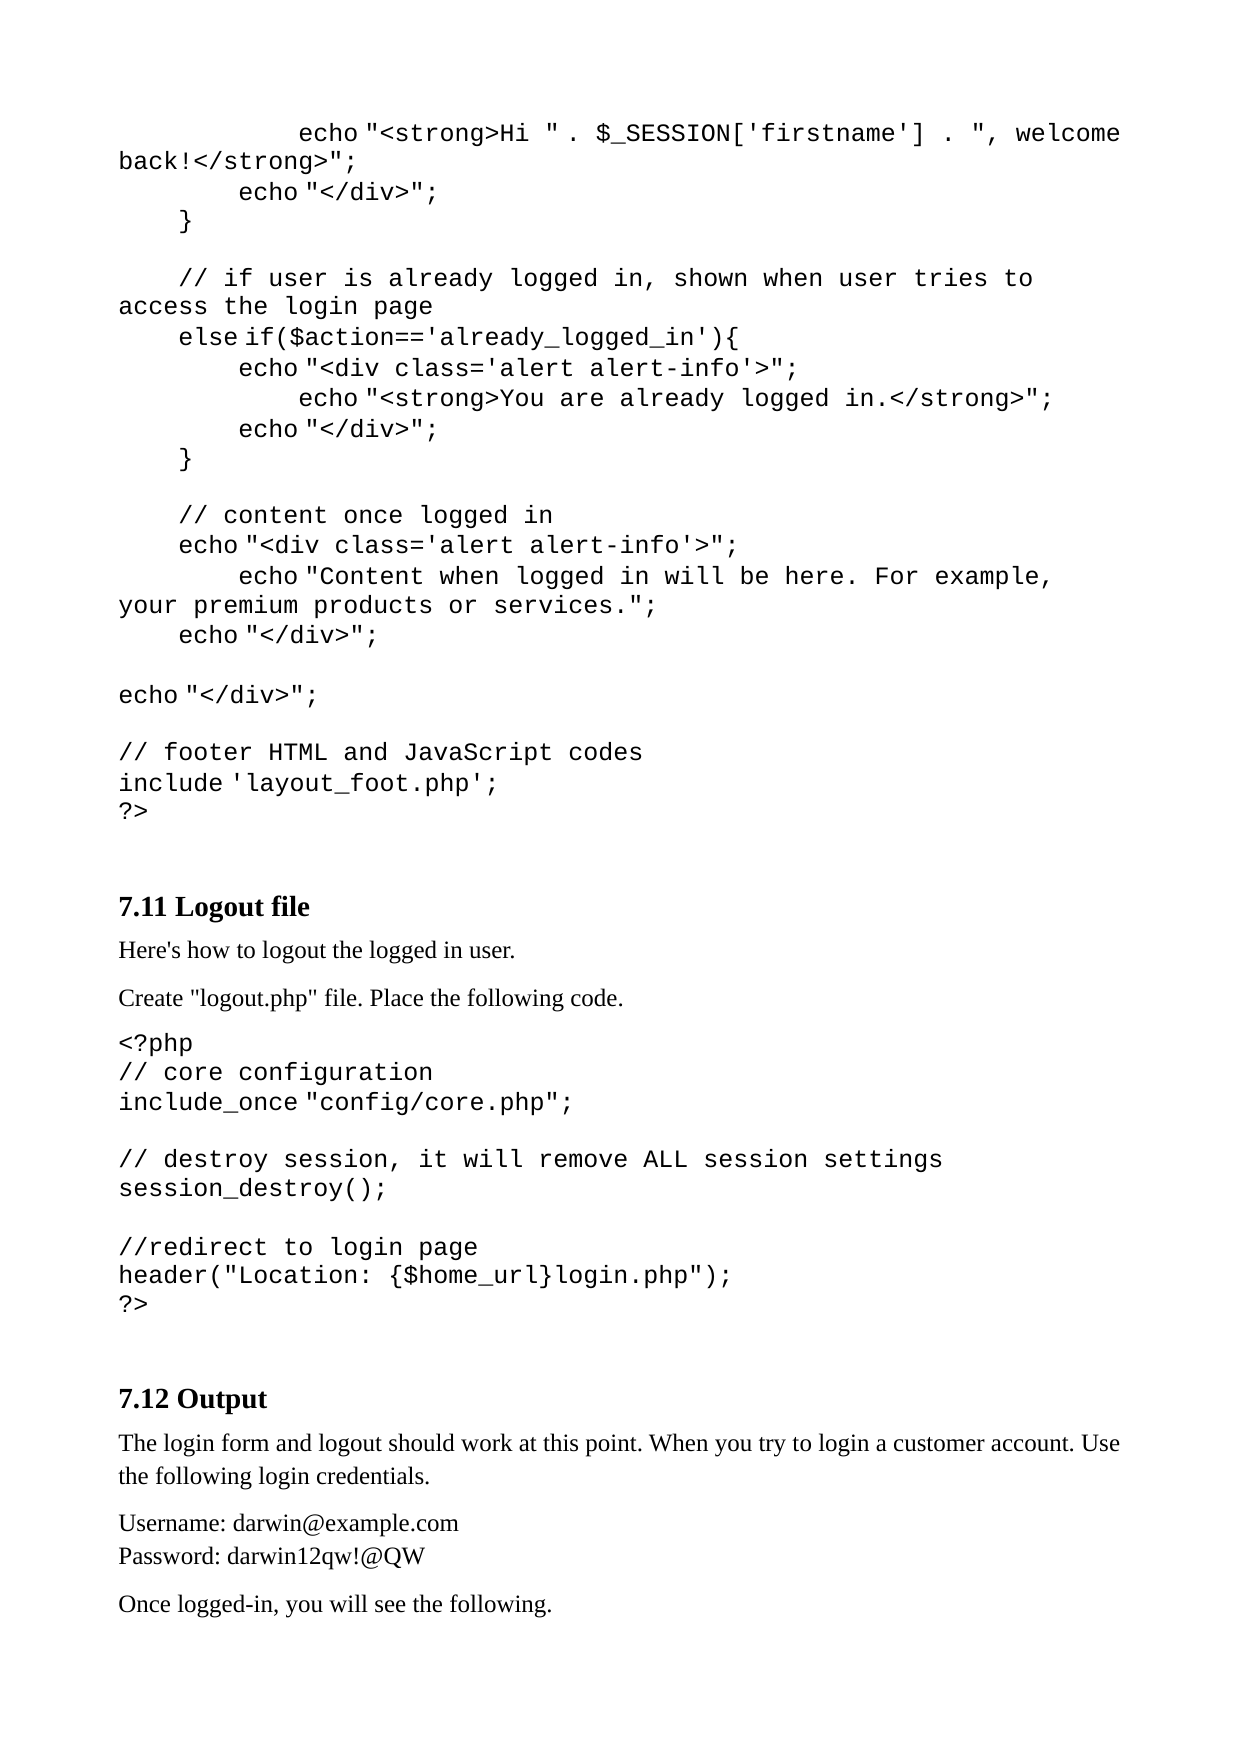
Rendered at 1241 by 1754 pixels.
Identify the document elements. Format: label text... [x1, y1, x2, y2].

text The login form and logout should work at this point. When you try to login a customer account. Use the following login credentials. [118, 1428, 1122, 1489]
subtitle 7.12 Output [118, 1382, 1122, 1415]
subtitle 7.11 Logout file [118, 889, 1122, 923]
table_header echo "<strong>Hi " . $_SESSION['firstname'] . ", welcome back!</strong>"; echo "</div>"; } // if user is already logged in, shown when user tries to access the login page else if($action=='already_logged_in'){ echo "<div class='alert alert-info'>"; echo "<strong>You are already logged in.</strong>"; echo "</div>"; } // content once logged in echo "<div class='alert alert-info'>"; echo "Content when logged in will be here. For example, your premium products or services."; echo "</div>"; echo "</div>"; // footer HTML and JavaScript codes include 'layout_foot.php'; ?> [118, 118, 1122, 827]
text Create "logout.php" file. Place the following code. [118, 983, 1122, 1012]
text Username: darwin@example.com Password: darwin12qw!@QW [118, 1508, 1122, 1570]
text Here's how to logout the logged in user. [118, 936, 1122, 964]
text Once logged-in, you will see the following. [118, 1589, 1122, 1618]
table_header <?php // core configuration include_once "config/core.php"; // destroy session, it will remove ALL session settings session_destroy(); //redirect to login page header("Location: {$home_url}login.php"); ?> [118, 1031, 954, 1319]
